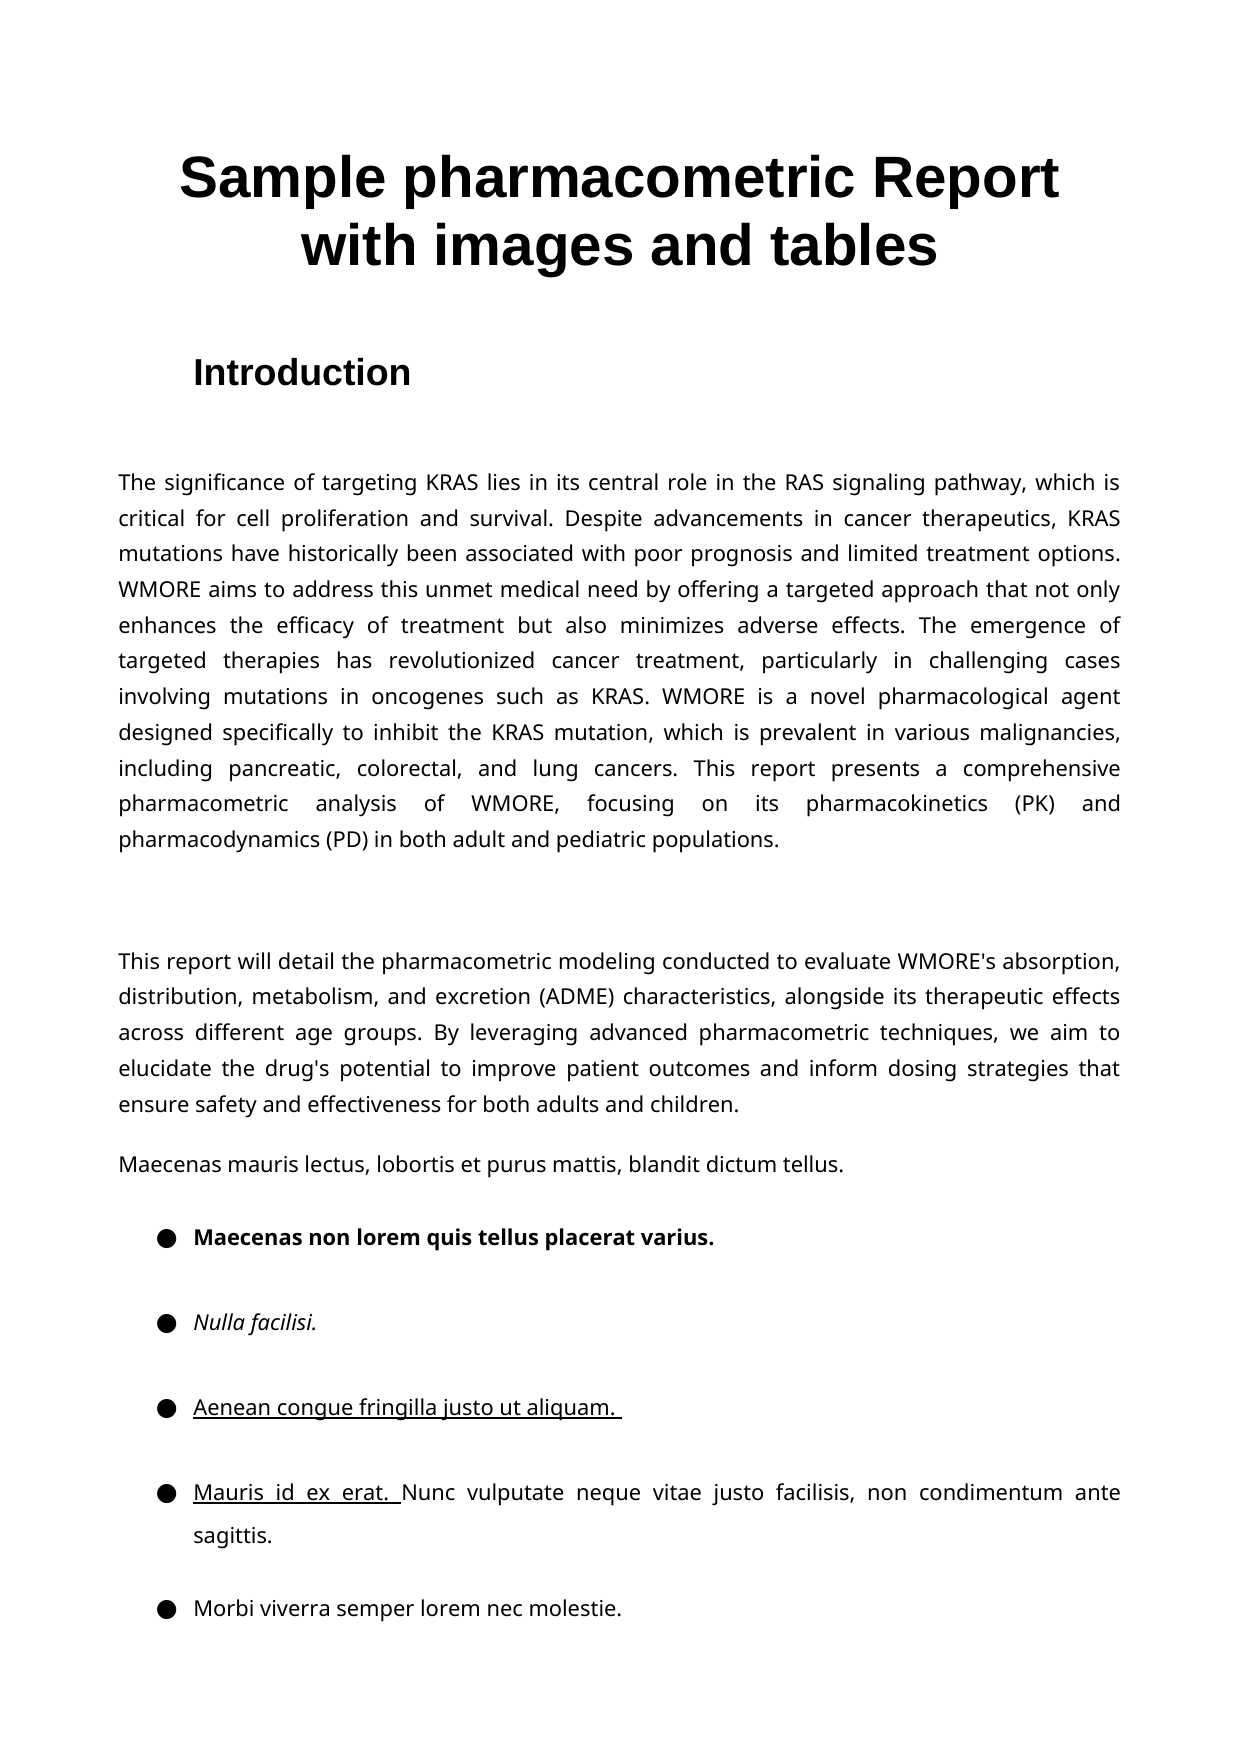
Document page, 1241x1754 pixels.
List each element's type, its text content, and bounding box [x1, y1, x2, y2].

list Maecenas non lorem quis tellus placerat varius. [156, 1208, 1122, 1260]
list Morbi viverra semper lorem nec molestie. [156, 1579, 1122, 1631]
subtitle Introduction [118, 351, 1122, 394]
list Nulla facilisi. [156, 1293, 1122, 1344]
list Aenean congue fringilla justo ut aliquam. [156, 1378, 1122, 1429]
title Sample pharmacometric Report with images and tables [118, 143, 1122, 277]
list Mauris id ex erat. Nunc vulputate neque vitae justo facilisis, non condimentum ante sagittis. [156, 1463, 1122, 1550]
text This report will detail the pharmacometric modeling conducted to evaluate WMORE's absorption, distribution, metabolism, and excretion (ADME) characteristics, alongside its therapeutic effects across different age groups. By leveraging advanced pharmacometric techniques, we aim to elucidate the drug's potential to improve patient outcomes and inform dosing strategies that ensure safety and effectiveness for both adults and children. [118, 946, 1122, 1118]
text Maecenas mauris lectus, lobortis et purus mattis, blandit dictum tellus. [118, 1149, 1122, 1179]
text The significance of targeting KRAS lies in its central role in the RAS signaling pathway, which is critical for cell proliferation and survival. Despite advancements in cancer therapeutics, KRAS mutations have historically been associated with poor prognosis and limited treatment options. WMORE aims to address this unmet medical need by offering a targeted approach that not only enhances the efficacy of treatment but also minimizes adverse effects. The emergence of targeted therapies has revolutionized cancer treatment, particularly in challenging cases involving mutations in oncogenes such as KRAS. WMORE is a novel pharmacological agent designed specifically to inhibit the KRAS mutation, which is prevalent in various malignancies, including pancreatic, colorectal, and lung cancers. This report presents a comprehensive pharmacometric analysis of WMORE, focusing on its pharmacokinetics (PK) and pharmacodynamics (PD) in both adult and pediatric populations. [118, 467, 1122, 854]
